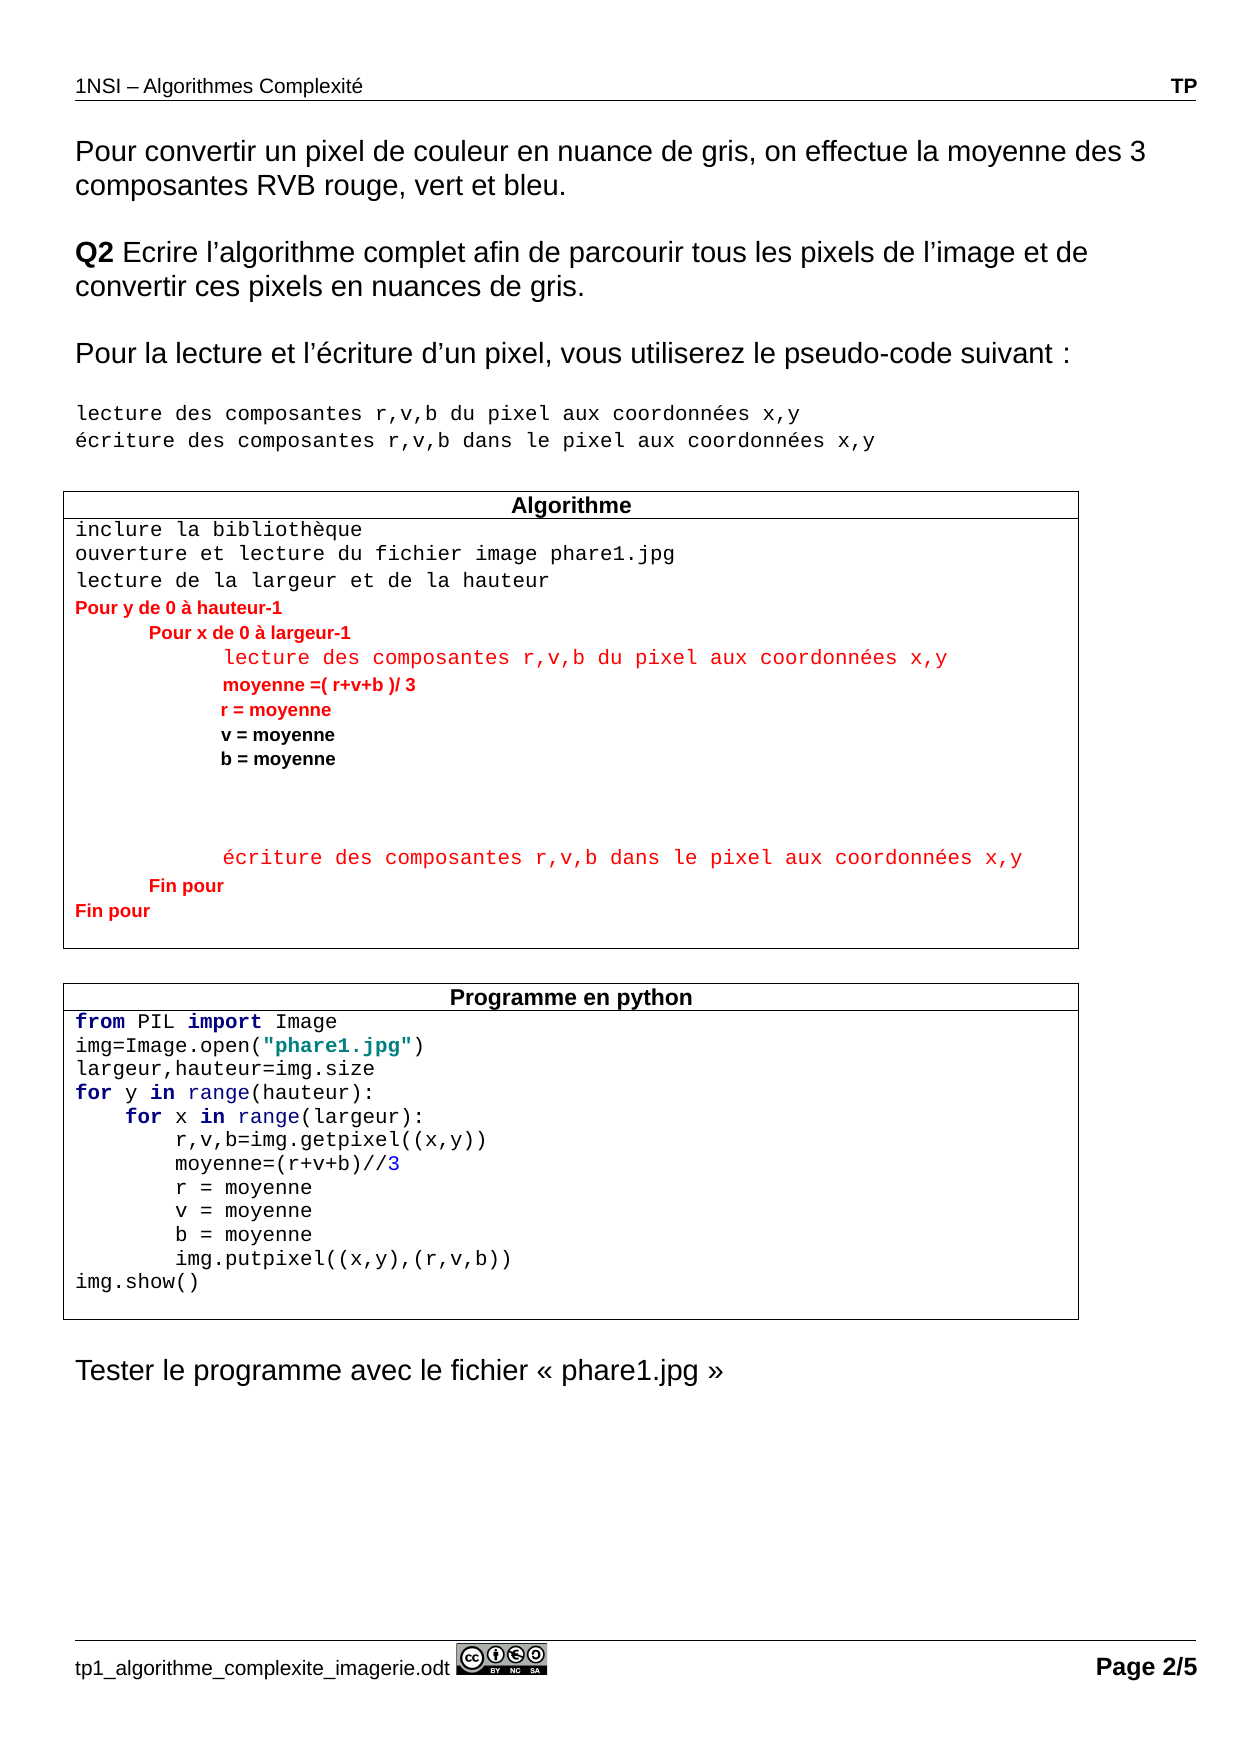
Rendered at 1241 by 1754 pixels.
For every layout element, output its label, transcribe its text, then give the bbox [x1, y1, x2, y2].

text Tester le programme avec le fichier « phare1.jpg » [75, 1353, 1196, 1387]
text écriture des composantes r,v,b dans le pixel aux coordonnées x,y [75, 430, 1196, 453]
text Pour la lecture et l’écriture d’un pixel, vous utiliserez le pseudo-code suivant : [75, 336, 1196, 369]
table_cell inclure la bibliothèque ouverture et lecture du fichier image phare1.jpg lecture de la largeur et de la hauteur Pour y de 0 à hauteur-1 Pour x de 0 à largeur-1 lecture des composantes r,v,b du pixel aux coordonnées x,y moyenne =( r+v+b )/ 3 r = moyenne v = moyenne b = moyenne écriture des composantes r,v,b dans le pixel aux coordonnées x,y Fin pour Fin pour [64, 519, 1078, 948]
table_header Algorithme [64, 492, 1078, 518]
table_header Programme en python [64, 984, 1078, 1010]
text lecture des composantes r,v,b du pixel aux coordonnées x,y [75, 403, 1196, 426]
picture [456, 1643, 548, 1675]
text Pour convertir un pixel de couleur en nuance de gris, on effectue la moyenne des 3 composantes RVB rouge, vert et bleu. [75, 134, 1196, 201]
text Q2 Ecrire l’algorithme complet afin de parcourir tous les pixels de l’image et de convertir ces pixels en nuances de gris. [75, 235, 1196, 302]
